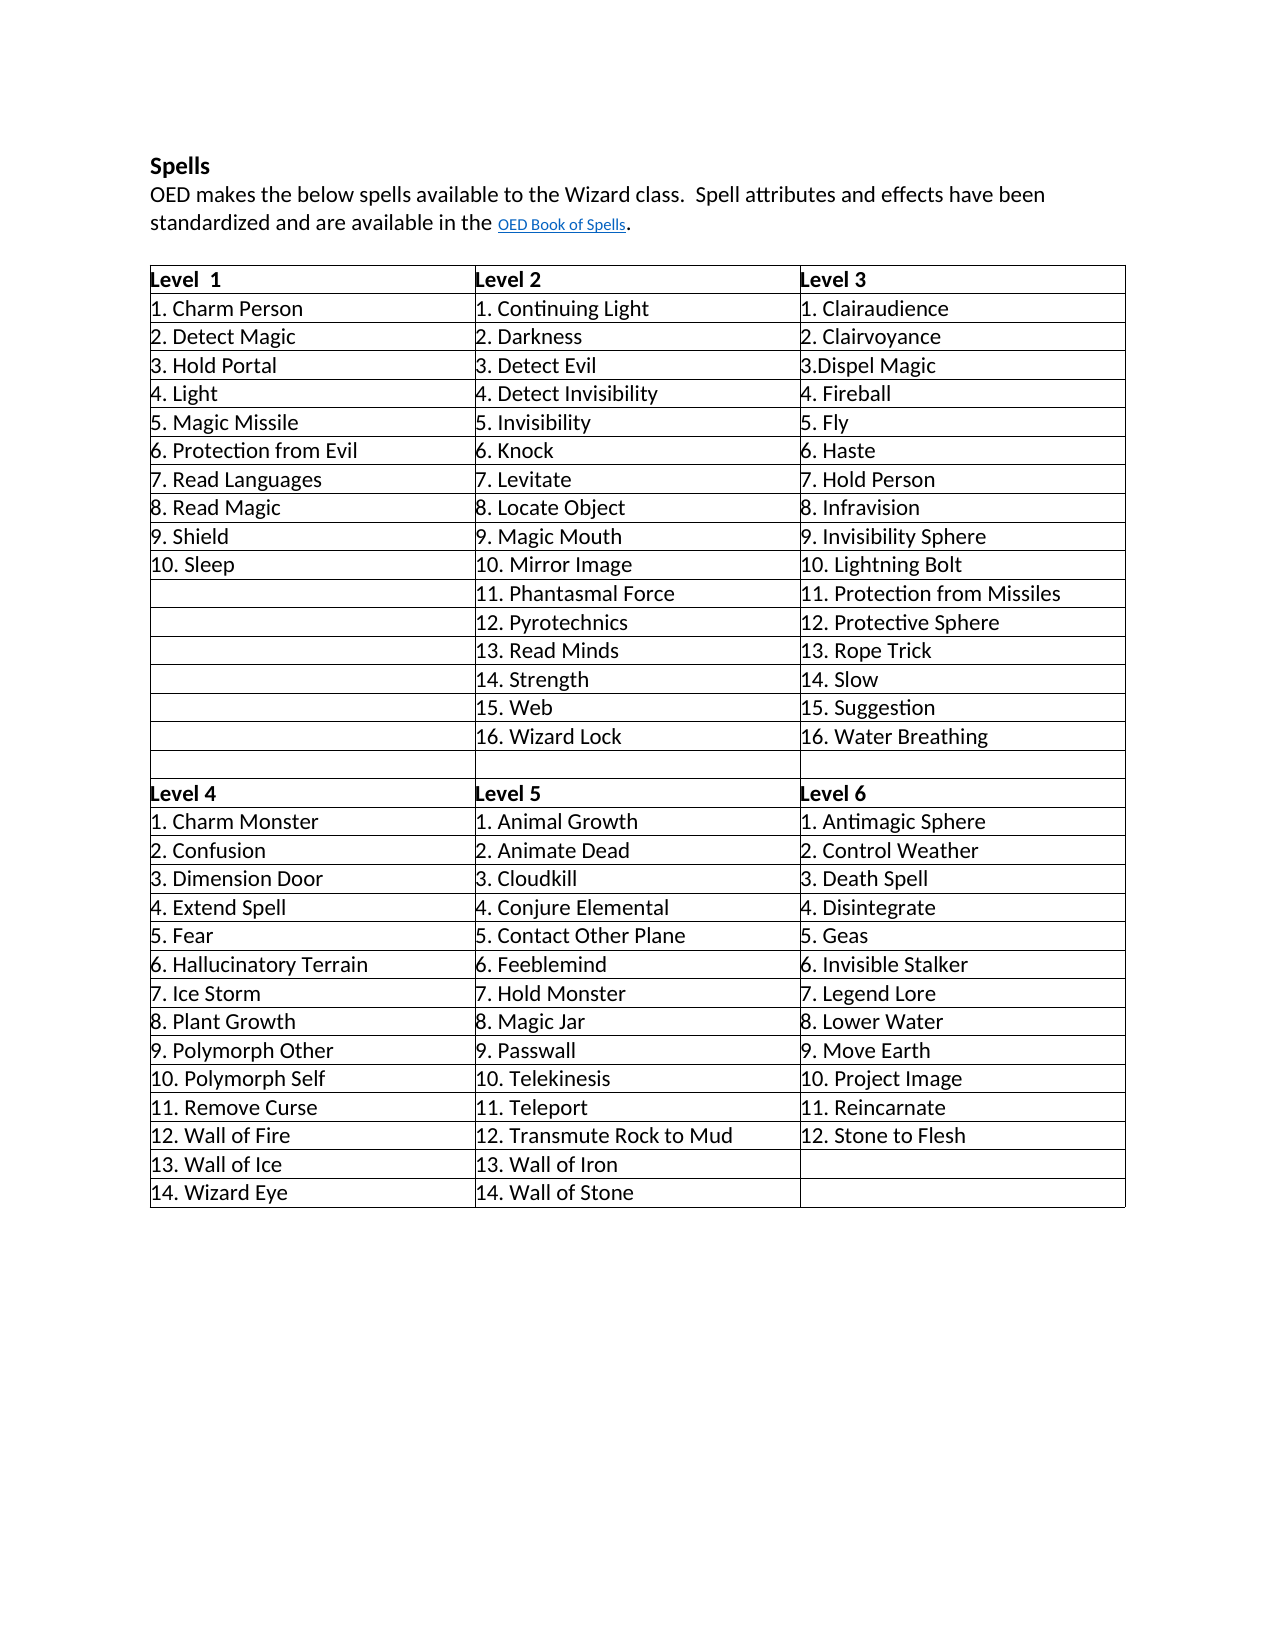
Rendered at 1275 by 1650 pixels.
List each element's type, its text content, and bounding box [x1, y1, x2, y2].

table_cell 1. Charm Monster [151, 808, 475, 835]
table_cell 9. Shield [151, 523, 475, 550]
table_cell 13. Rope Trick [801, 637, 1125, 664]
table_cell 13. Read Minds [476, 637, 800, 664]
table_cell 13. Wall of Iron [476, 1150, 800, 1178]
table_header Level 2 [476, 266, 800, 293]
table_cell 12. Stone to Flesh [801, 1122, 1125, 1149]
table_cell [151, 637, 475, 664]
table_cell 4. Disintegrate [801, 894, 1125, 921]
table_cell 5. Geas [801, 922, 1125, 949]
table_cell 2. Confusion [151, 836, 475, 864]
table_cell [151, 580, 475, 607]
table_cell 7. Legend Lore [801, 979, 1125, 1007]
table_cell [151, 608, 475, 636]
table_cell 8. Magic Jar [476, 1008, 800, 1035]
table_cell 7. Hold Person [801, 465, 1125, 493]
table_cell 5. Fear [151, 922, 475, 949]
table_cell Level 4 [151, 779, 475, 807]
table_cell 14. Slow [801, 665, 1125, 693]
table_cell 2. Animate Dead [476, 836, 800, 864]
table_cell 2. Detect Magic [151, 323, 475, 350]
table_cell 4. Extend Spell [151, 894, 475, 921]
table_cell [801, 751, 1125, 778]
table_cell 3. Cloudkill [476, 865, 800, 892]
table_cell 7. Read Languages [151, 465, 475, 493]
table_cell 6. Knock [476, 437, 800, 464]
table_cell 1. Antimagic Sphere [801, 808, 1125, 835]
table_cell 15. Suggestion [801, 694, 1125, 721]
text Spells [150, 150, 1125, 181]
table_cell 3.Dispel Magic [801, 351, 1125, 379]
table_cell 3. Detect Evil [476, 351, 800, 379]
table_cell 6. Protection from Evil [151, 437, 475, 464]
text OED makes the below spells available to the Wizard class. Spell attributes and effects have been standardized and are available in the OED Book of Spells. [150, 181, 1125, 237]
table_cell 12. Wall of Fire [151, 1122, 475, 1149]
table_cell 10. Polymorph Self [151, 1065, 475, 1092]
table_cell 15. Web [476, 694, 800, 721]
table_cell 12. Pyrotechnics [476, 608, 800, 636]
table_cell [151, 665, 475, 693]
table_cell 10. Lightning Bolt [801, 551, 1125, 578]
table_cell 16. Wizard Lock [476, 722, 800, 750]
table_cell 11. Protection from Missiles [801, 580, 1125, 607]
table_cell 12. Transmute Rock to Mud [476, 1122, 800, 1149]
table_cell 1. Clairaudience [801, 294, 1125, 322]
table_cell 1. Animal Growth [476, 808, 800, 835]
table_cell [151, 722, 475, 750]
table_cell 9. Polymorph Other [151, 1036, 475, 1064]
table_cell 6. Haste [801, 437, 1125, 464]
table_cell [151, 694, 475, 721]
table_cell 8. Plant Growth [151, 1008, 475, 1035]
table_cell 9. Magic Mouth [476, 523, 800, 550]
table_cell 6. Feeblemind [476, 951, 800, 978]
table_cell 2. Clairvoyance [801, 323, 1125, 350]
table_cell Level 6 [801, 779, 1125, 807]
table_cell 13. Wall of Ice [151, 1150, 475, 1178]
table_cell 8. Read Magic [151, 494, 475, 521]
table_cell [801, 1179, 1125, 1206]
table_cell 10. Project Image [801, 1065, 1125, 1092]
table_cell 6. Invisible Stalker [801, 951, 1125, 978]
table_cell 4. Detect Invisibility [476, 380, 800, 407]
table_cell 8. Locate Object [476, 494, 800, 521]
table_cell 1. Charm Person [151, 294, 475, 322]
table_cell 4. Light [151, 380, 475, 407]
table_cell [476, 751, 800, 778]
table_cell 5. Contact Other Plane [476, 922, 800, 949]
table_cell [151, 751, 475, 778]
table_cell 11. Reincarnate [801, 1093, 1125, 1121]
table_cell 10. Mirror Image [476, 551, 800, 578]
table_cell 10. Telekinesis [476, 1065, 800, 1092]
table_cell Level 5 [476, 779, 800, 807]
table_cell 1. Continuing Light [476, 294, 800, 322]
table_cell 7. Hold Monster [476, 979, 800, 1007]
table_cell 11. Remove Curse [151, 1093, 475, 1121]
table_cell 3. Hold Portal [151, 351, 475, 379]
table_cell 4. Fireball [801, 380, 1125, 407]
table_cell 9. Passwall [476, 1036, 800, 1064]
table_cell 11. Phantasmal Force [476, 580, 800, 607]
table_cell 5. Invisibility [476, 408, 800, 436]
table_header Level 1 [151, 266, 475, 293]
table_cell 7. Ice Storm [151, 979, 475, 1007]
table_cell 8. Infravision [801, 494, 1125, 521]
table_cell 14. Strength [476, 665, 800, 693]
table_cell 3. Dimension Door [151, 865, 475, 892]
table_cell 2. Darkness [476, 323, 800, 350]
table_cell 6. Hallucinatory Terrain [151, 951, 475, 978]
table_cell 12. Protective Sphere [801, 608, 1125, 636]
table_cell 9. Invisibility Sphere [801, 523, 1125, 550]
table_header Level 3 [801, 266, 1125, 293]
table_cell 14. Wall of Stone [476, 1179, 800, 1206]
table_cell 11. Teleport [476, 1093, 800, 1121]
table_cell 8. Lower Water [801, 1008, 1125, 1035]
table_cell [801, 1150, 1125, 1178]
table_cell 16. Water Breathing [801, 722, 1125, 750]
table_cell 5. Magic Missile [151, 408, 475, 436]
table_cell 3. Death Spell [801, 865, 1125, 892]
table_cell 14. Wizard Eye [151, 1179, 475, 1206]
table_cell 7. Levitate [476, 465, 800, 493]
table_cell 2. Control Weather [801, 836, 1125, 864]
table_cell 10. Sleep [151, 551, 475, 578]
table_cell 9. Move Earth [801, 1036, 1125, 1064]
table_cell 5. Fly [801, 408, 1125, 436]
table_cell 4. Conjure Elemental [476, 894, 800, 921]
